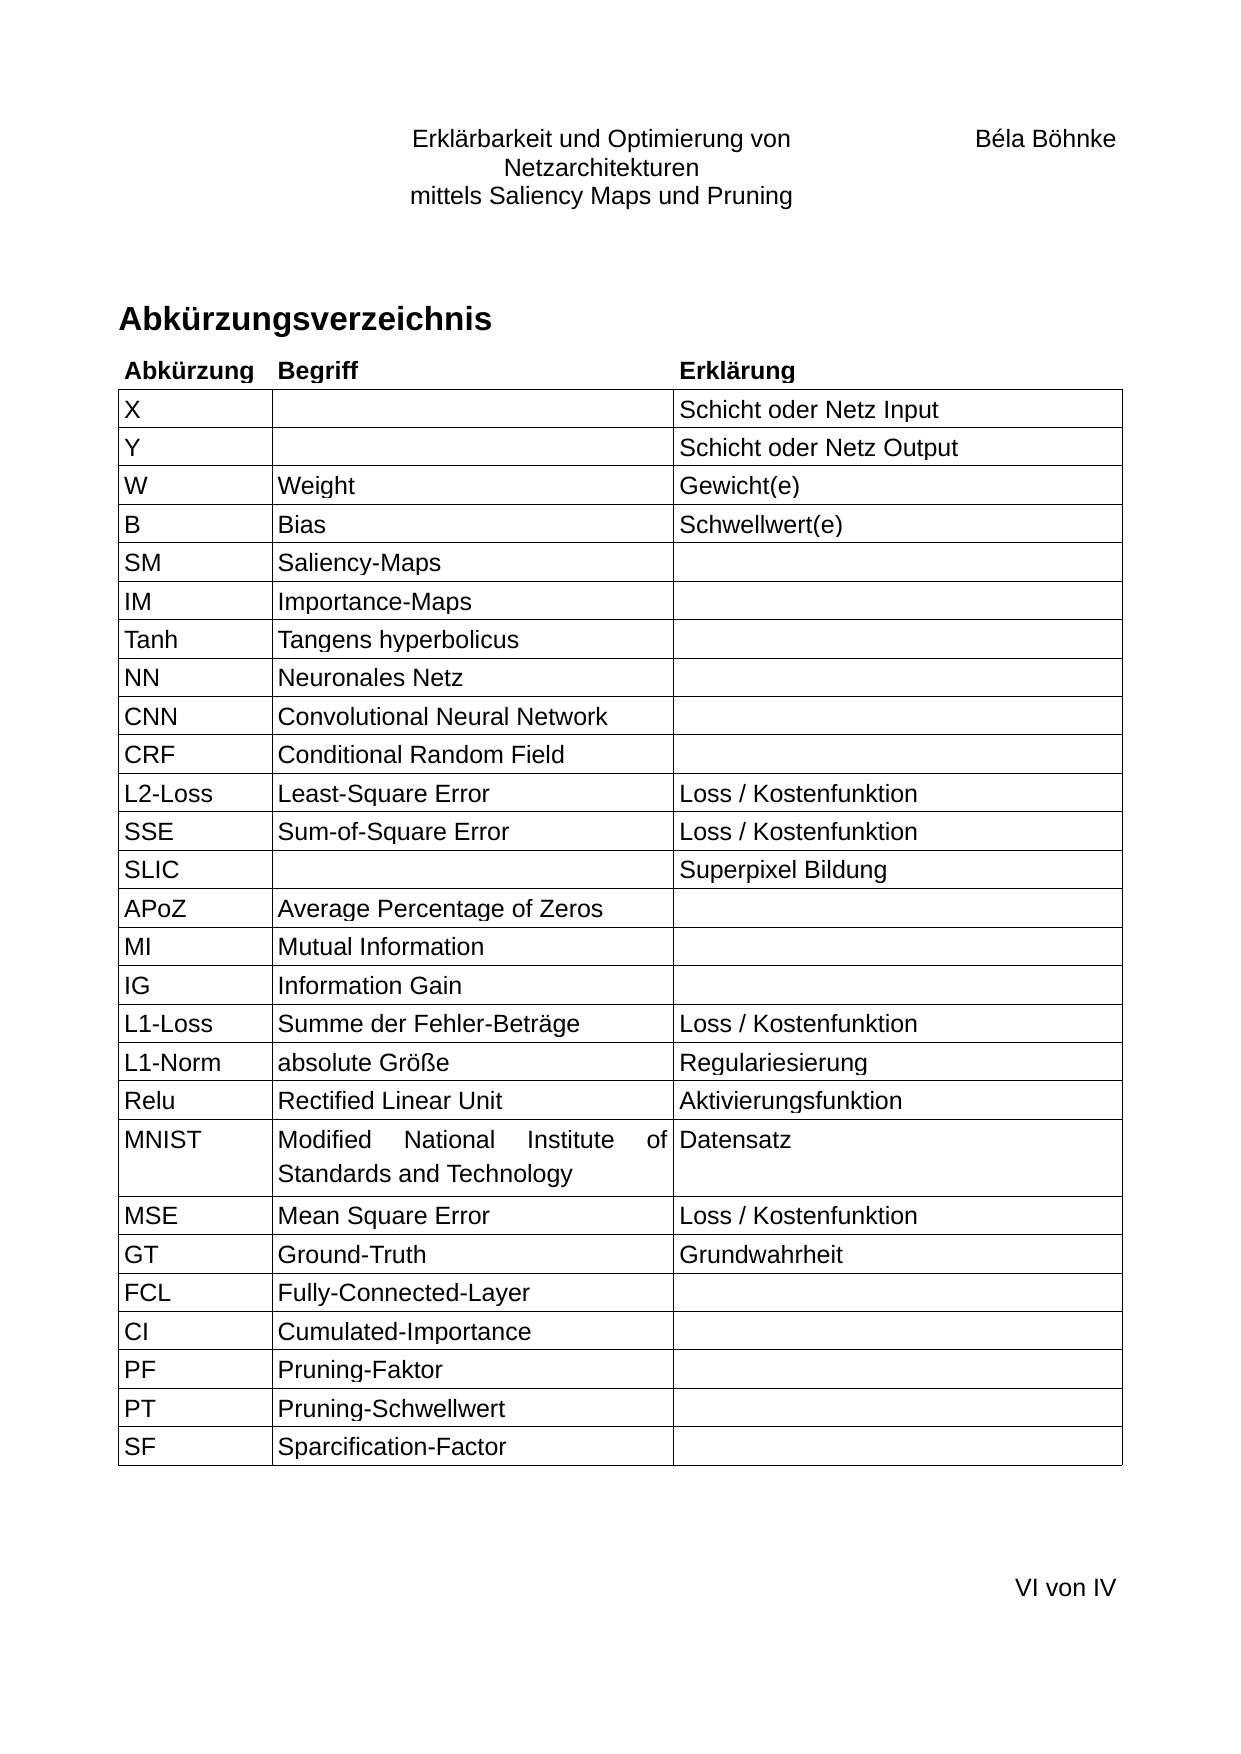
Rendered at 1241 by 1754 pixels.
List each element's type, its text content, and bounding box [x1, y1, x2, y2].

table_cell Rectified Linear Unit [273, 1081, 673, 1119]
table_cell SSE [119, 812, 272, 850]
table_cell Mutual Information [273, 928, 673, 965]
table_cell [674, 1427, 1122, 1464]
table_cell Information Gain [273, 966, 673, 1003]
table_cell [674, 659, 1122, 696]
table_cell Mean Square Error [273, 1197, 673, 1234]
table_cell [273, 428, 673, 465]
table_cell [674, 889, 1122, 927]
table_cell SLIC [119, 851, 272, 888]
table_cell SF [119, 1427, 272, 1464]
table_cell MI [119, 928, 272, 965]
table_cell FCL [119, 1274, 272, 1311]
table_cell L2-Loss [119, 774, 272, 811]
table_cell CNN [119, 697, 272, 734]
table_cell [674, 1274, 1122, 1311]
table_cell L1-Loss [119, 1005, 272, 1042]
table_cell Neuronales Netz [273, 659, 673, 696]
table_cell Loss / Kostenfunktion [674, 774, 1122, 811]
table_header Abkürzung [118, 350, 272, 388]
table_cell Sparcification-Factor [273, 1427, 673, 1464]
table_cell [674, 1350, 1122, 1388]
table_cell B [119, 505, 272, 542]
table_cell Convolutional Neural Network [273, 697, 673, 734]
table_cell GT [119, 1235, 272, 1272]
table_cell [674, 1312, 1122, 1349]
table_cell [273, 851, 673, 888]
table_cell IG [119, 966, 272, 1003]
table_cell Modified National Institute of Standards and Technology [273, 1120, 673, 1196]
table_cell CRF [119, 735, 272, 773]
table_cell Regulariesierung [674, 1043, 1122, 1080]
table_cell L1-Norm [119, 1043, 272, 1080]
table_cell Loss / Kostenfunktion [674, 812, 1122, 850]
table_cell Weight [273, 466, 673, 504]
table_cell SM [119, 543, 272, 581]
table_cell Summe der Fehler-Beträge [273, 1005, 673, 1042]
table_cell NN [119, 659, 272, 696]
table_header Begriff [272, 350, 673, 388]
table_cell Schicht oder Netz Output [674, 428, 1122, 465]
table_cell [674, 543, 1122, 581]
table_cell Importance-Maps [273, 582, 673, 619]
table_cell Gewicht(e) [674, 466, 1122, 504]
table_cell MSE [119, 1197, 272, 1234]
table_cell Pruning-Faktor [273, 1350, 673, 1388]
table_cell [273, 390, 673, 427]
table_cell Tanh [119, 620, 272, 657]
table_cell Superpixel Bildung [674, 851, 1122, 888]
table_cell Cumulated-Importance [273, 1312, 673, 1349]
table_cell Datensatz [674, 1120, 1122, 1196]
table_header Erklärung [673, 350, 1122, 388]
table_cell Conditional Random Field [273, 735, 673, 773]
table_cell Saliency-Maps [273, 543, 673, 581]
table_cell APoZ [119, 889, 272, 927]
table_cell Y [119, 428, 272, 465]
table_cell [674, 928, 1122, 965]
table_cell W [119, 466, 272, 504]
table_cell Average Percentage of Zeros [273, 889, 673, 927]
subtitle Abkürzungsverzeichnis [118, 299, 1122, 337]
table_cell [674, 735, 1122, 773]
table_cell [674, 620, 1122, 657]
table_cell Tangens hyperbolicus [273, 620, 673, 657]
table_cell [674, 1389, 1122, 1426]
table_cell PF [119, 1350, 272, 1388]
table_cell Loss / Kostenfunktion [674, 1197, 1122, 1234]
table_cell Ground-Truth [273, 1235, 673, 1272]
table_cell MNIST [119, 1120, 272, 1196]
table_cell CI [119, 1312, 272, 1349]
table_cell Grundwahrheit [674, 1235, 1122, 1272]
table_cell absolute Größe [273, 1043, 673, 1080]
table_cell Aktivierungsfunktion [674, 1081, 1122, 1119]
table_cell Fully-Connected-Layer [273, 1274, 673, 1311]
table_cell PT [119, 1389, 272, 1426]
table_cell Relu [119, 1081, 272, 1119]
table_cell [674, 966, 1122, 1003]
table_cell [674, 582, 1122, 619]
table_cell IM [119, 582, 272, 619]
table_cell [674, 697, 1122, 734]
table_cell Loss / Kostenfunktion [674, 1005, 1122, 1042]
table_cell Pruning-Schwellwert [273, 1389, 673, 1426]
table_cell Schicht oder Netz Input [674, 390, 1122, 427]
table_cell Least-Square Error [273, 774, 673, 811]
table_cell Sum-of-Square Error [273, 812, 673, 850]
table_cell X [119, 390, 272, 427]
table_cell Schwellwert(e) [674, 505, 1122, 542]
table_cell Bias [273, 505, 673, 542]
